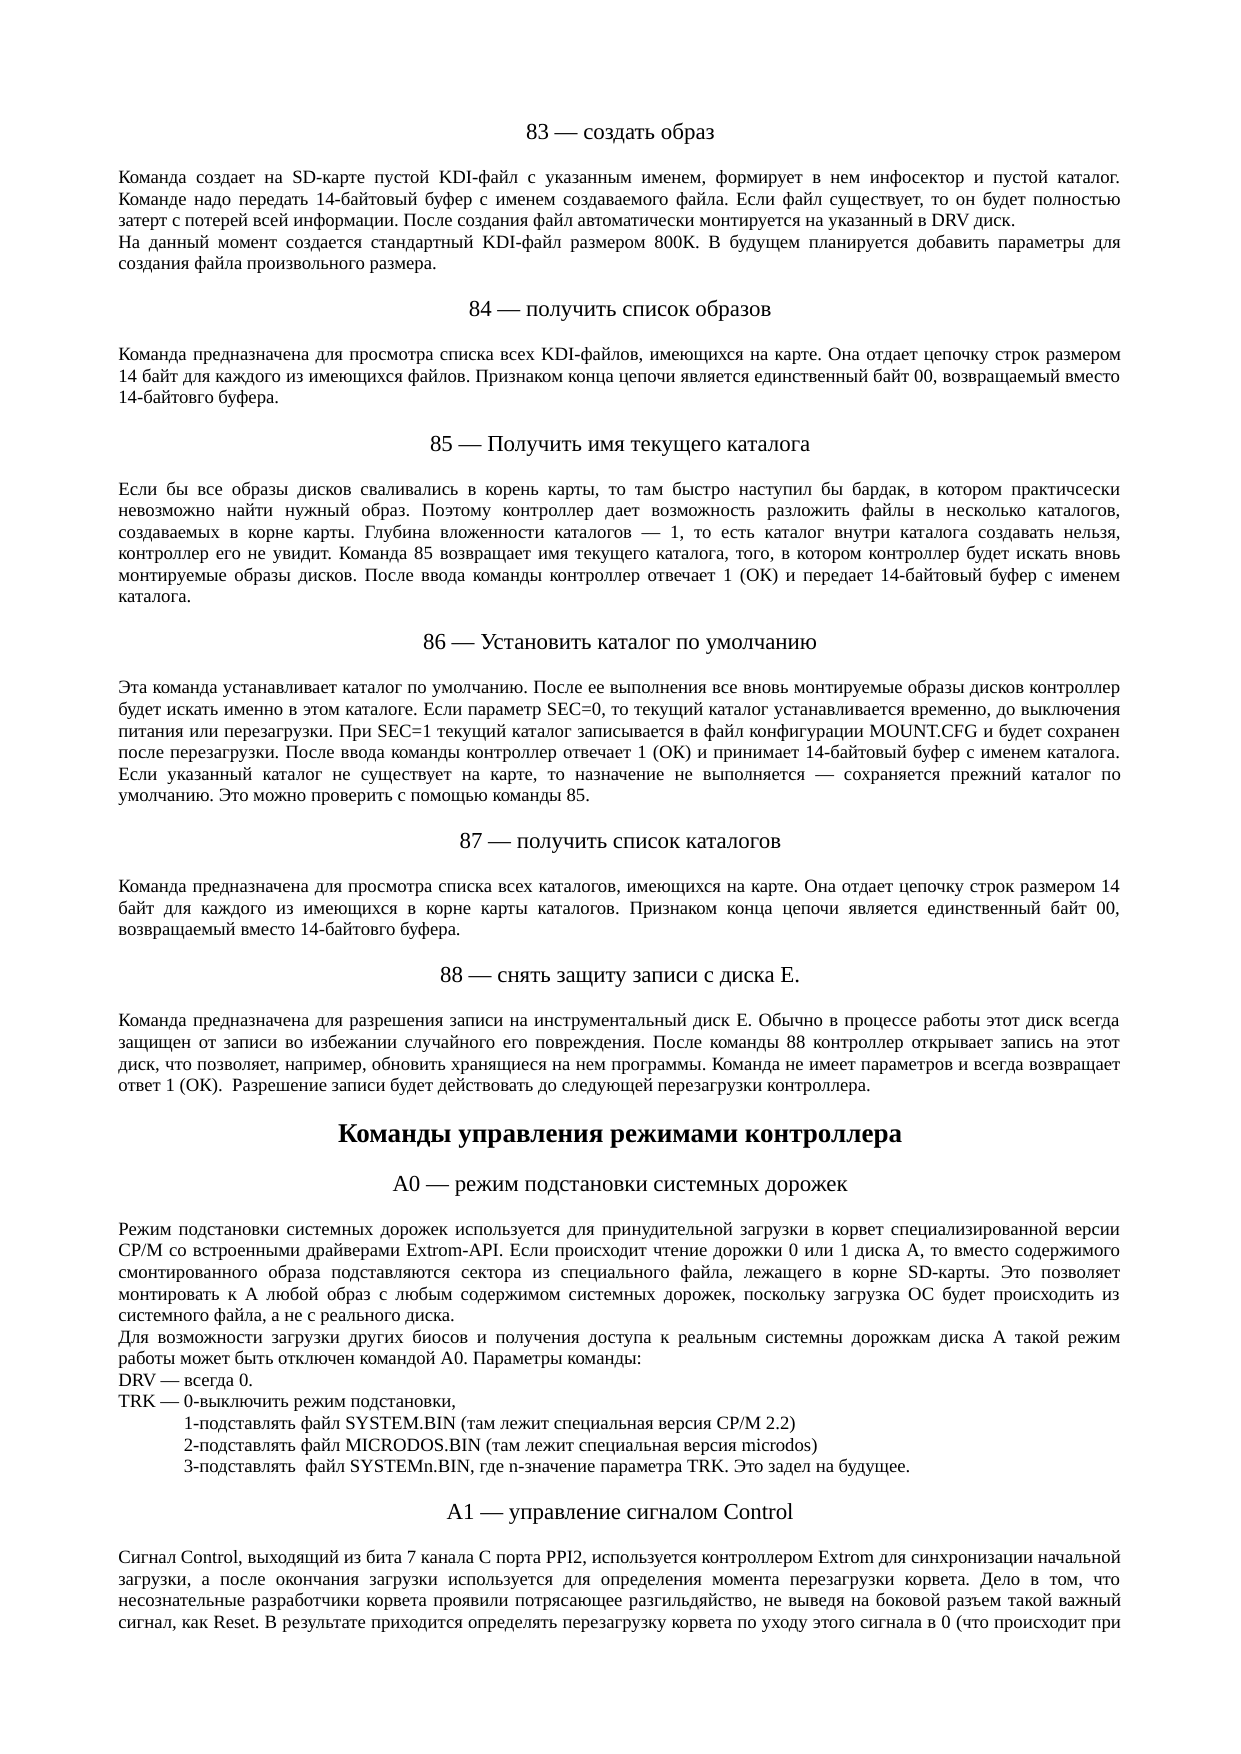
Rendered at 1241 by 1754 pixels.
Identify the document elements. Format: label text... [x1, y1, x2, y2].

text 84 — получить список образов [118, 295, 1122, 322]
text Сигнал Control, выходящий из бита 7 канала С порта PPI2, используется контроллером Extrom для синхронизации начальной загрузки, а после окончания загрузки используется для определения момента перезагрузки корвета. Дело в том, что несознательные разработчики корвета проявили потрясающее разгильдяйство, не выведя на боковой разъем такой важный сигнал, как Reset. В результате приходится определять перезагрузку корвета по уходу этого сигнала в 0 (что происходит при [118, 1546, 1122, 1632]
text Команды управления режимами контроллера [118, 1117, 1122, 1148]
text A0 — режим подстановки системных дорожек [118, 1170, 1122, 1196]
text TRK — 0-выключить режим подстановки, [118, 1390, 1122, 1412]
text Если бы все образы дисков сваливались в корень карты, то там быстро наступил бы бардак, в котором практичсески невозможно найти нужный образ. Поэтому контроллер дает возможность разложить файлы в несколько каталогов, создаваемых в корне карты. Глубина вложенности каталогов — 1, то есть каталог внутри каталога создавать нельзя, контроллер его не увидит. Команда 85 возвращает имя текущего каталога, того, в котором контроллер будет искать вновь монтируемые образы дисков. После ввода команды контроллер отвечает 1 (ОК) и передает 14-байтовый буфер с именем каталога. [118, 477, 1122, 607]
text 2-подставлять файл MICRODOS.BIN (там лежит специальная версия microdos) [118, 1433, 1122, 1455]
text DRV — всегда 0. [118, 1369, 1122, 1390]
text Эта команда устанавливает каталог по умолчанию. После ее выполнения все вновь монтируемые образы дисков контроллер будет искать именно в этом каталоге. Если параметр SEC=0, то текущий каталог устанавливается временно, до выключения питания или перезагрузки. При SEC=1 текущий каталог записывается в файл конфигурации MOUNT.CFG и будет сохранен после перезагрузки. После ввода команды контроллер отвечает 1 (ОК) и принимает 14-байтовый буфер с именем каталога. Если указанный каталог не существует на карте, то назначение не выполняется — сохраняется прежний каталог по умолчанию. Это можно проверить с помощью команды 85. [118, 676, 1122, 806]
text A1 — управление сигналом Control [118, 1498, 1122, 1524]
text 83 — создать образ [118, 118, 1122, 144]
text Команда предназначена для просмотра списка всех KDI-файлов, имеющихся на карте. Она отдает цепочку строк размером 14 байт для каждого из имеющихся файлов. Признаком конца цепочи является единственный байт 00, возвращаемый вместо 14-байтовго буфера. [118, 343, 1122, 408]
text Команда предназначена для разрешения записи на инструментальный диск E. Обычно в процессе работы этот диск всегда защищен от записи во избежании случайного его повреждения. После команды 88 контроллер открывает запись на этот диск, что позволяет, например, обновить хранящиеся на нем программы. Команда не имеет параметров и всегда возвращает ответ 1 (ОК). Разрешение записи будет действовать до следующей перезагрузки контроллера. [118, 1009, 1122, 1096]
text 86 — Установить каталог по умолчанию [118, 628, 1122, 655]
text 87 — получить список каталогов [118, 827, 1122, 854]
text 1-подставлять файл SYSTEM.BIN (там лежит специальная версия CP/M 2.2) [118, 1412, 1122, 1433]
text 3-подставлять файл SYSTEMn.BIN, где n-значение параметра TRK. Это задел на будущее. [118, 1455, 1122, 1477]
text 85 — Получить имя текущего каталога [118, 429, 1122, 456]
text Команда предназначена для просмотра списка всех каталогов, имеющихся на карте. Она отдает цепочку строк размером 14 байт для каждого из имеющихся в корне карты каталогов. Признаком конца цепочи является единственный байт 00, возвращаемый вместо 14-байтовго буфера. [118, 875, 1122, 940]
text Режим подстановки системных дорожек используется для принудительной загрузки в корвет специализированной версии CP/M со встроенными драйверами Extrom-API. Если происходит чтение дорожки 0 или 1 диска А, то вместо содержимого смонтированного образа подставляются сектора из специального файла, лежащего в корне SD-карты. Это позволяет монтировать к А любой образ с любым содержимом системных дорожек, поскольку загрузка ОС будет происходить из системного файла, а не с реального диска. [118, 1218, 1122, 1326]
text 88 — снять защиту записи с диска E. [118, 961, 1122, 988]
text Для возможности загрузки других биосов и получения доступа к реальным системны дорожкам диска А такой режим работы может быть отключен командой A0. Параметры команды: [118, 1326, 1122, 1369]
text На данный момент создается стандартный KDI-файл размером 800К. В будущем планируется добавить параметры для создания файла произвольного размера. [118, 231, 1122, 274]
text Команда создает на SD-карте пустой KDI-файл с указанным именем, формирует в нем инфосектор и пустой каталог. Команде надо передать 14-байтовый буфер с именем создаваемого файла. Если файл существует, то он будет полностью затерт с потерей всей информации. После создания файл автоматически монтируется на указанный в DRV диск. [118, 166, 1122, 231]
